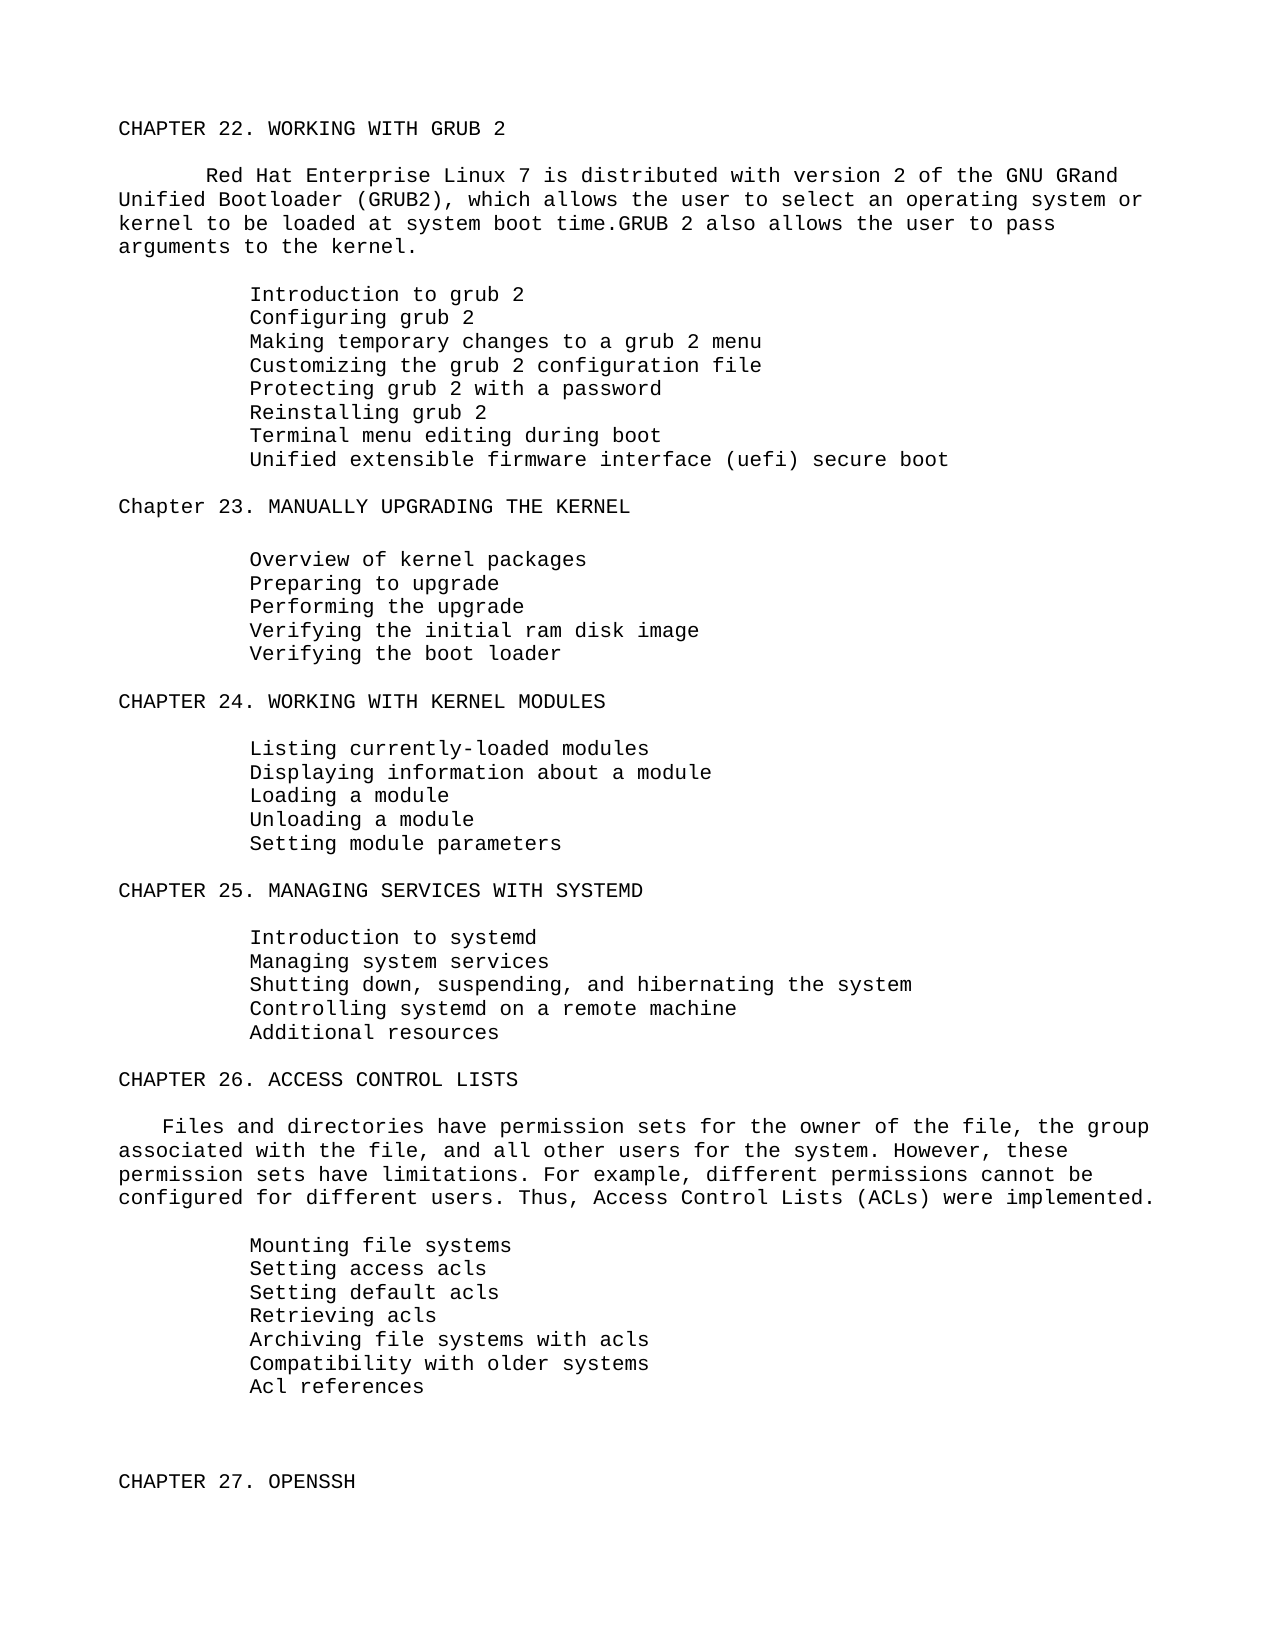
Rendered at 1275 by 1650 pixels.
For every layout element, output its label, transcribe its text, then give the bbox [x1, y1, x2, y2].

text Chapter 23. MANUALLY UPGRADING THE KERNEL [118, 496, 1157, 520]
text Verifying the boot loader [118, 643, 1157, 667]
text Mounting file systems [118, 1234, 1157, 1258]
text Loading a module [118, 785, 1157, 809]
text Shutting down, suspending, and hibernating the system [118, 974, 1157, 998]
text Performing the upgrade [118, 596, 1157, 620]
text Red Hat Enterprise Linux 7 is distributed with version 2 of the GNU GRand Unified Bootloader (GRUB2), which allows the user to select an operating system or kernel to be loaded at system boot time.GRUB 2 also allows the user to pass arguments to the kernel. [118, 165, 1157, 260]
text Additional resources [118, 1022, 1157, 1045]
text Unified extensible firmware interface (uefi) secure boot [118, 449, 1157, 473]
text Retrieving acls [118, 1306, 1157, 1329]
text Compatibility with older systems [118, 1353, 1157, 1376]
text Archiving file systems with acls [118, 1329, 1157, 1353]
text CHAPTER 25. MANAGING SERVICES WITH SYSTEMD [118, 880, 1157, 903]
text Controlling systemd on a remote machine [118, 998, 1157, 1022]
text Introduction to grub 2 [118, 284, 1157, 307]
text Customizing the grub 2 configuration file [118, 354, 1157, 378]
text Unloading a module [118, 809, 1157, 833]
text Setting default acls [118, 1282, 1157, 1306]
text CHAPTER 22. WORKING WITH GRUB 2 [118, 118, 1157, 142]
text Displaying information about a module [118, 762, 1157, 785]
text Terminal menu editing during boot [118, 426, 1157, 449]
text Acl references [118, 1376, 1157, 1400]
text Introduction to systemd [118, 927, 1157, 951]
text CHAPTER 26. ACCESS CONTROL LISTS [118, 1069, 1157, 1093]
text CHAPTER 24. WORKING WITH KERNEL MODULES [118, 691, 1157, 714]
text Managing system services [118, 951, 1157, 974]
text Making temporary changes to a grub 2 menu [118, 331, 1157, 354]
text Protecting grub 2 with a password [118, 378, 1157, 402]
text Setting module parameters [118, 833, 1157, 856]
text Setting access acls [118, 1258, 1157, 1282]
text Configuring grub 2 [118, 307, 1157, 331]
text Overview of kernel packages [118, 549, 1157, 572]
text Files and directories have permission sets for the owner of the file, the group associated with the file, and all other users for the system. However, these permission sets have limitations. For example, different permissions cannot be configured for different users. Thus, Access Control Lists (ACLs) were implemented. [118, 1116, 1157, 1211]
text Verifying the initial ram disk image [118, 620, 1157, 643]
text CHAPTER 27. OPENSSH [118, 1471, 1157, 1495]
text Preparing to upgrade [118, 572, 1157, 596]
text Reinstalling grub 2 [118, 402, 1157, 426]
text Listing currently-loaded modules [118, 738, 1157, 762]
